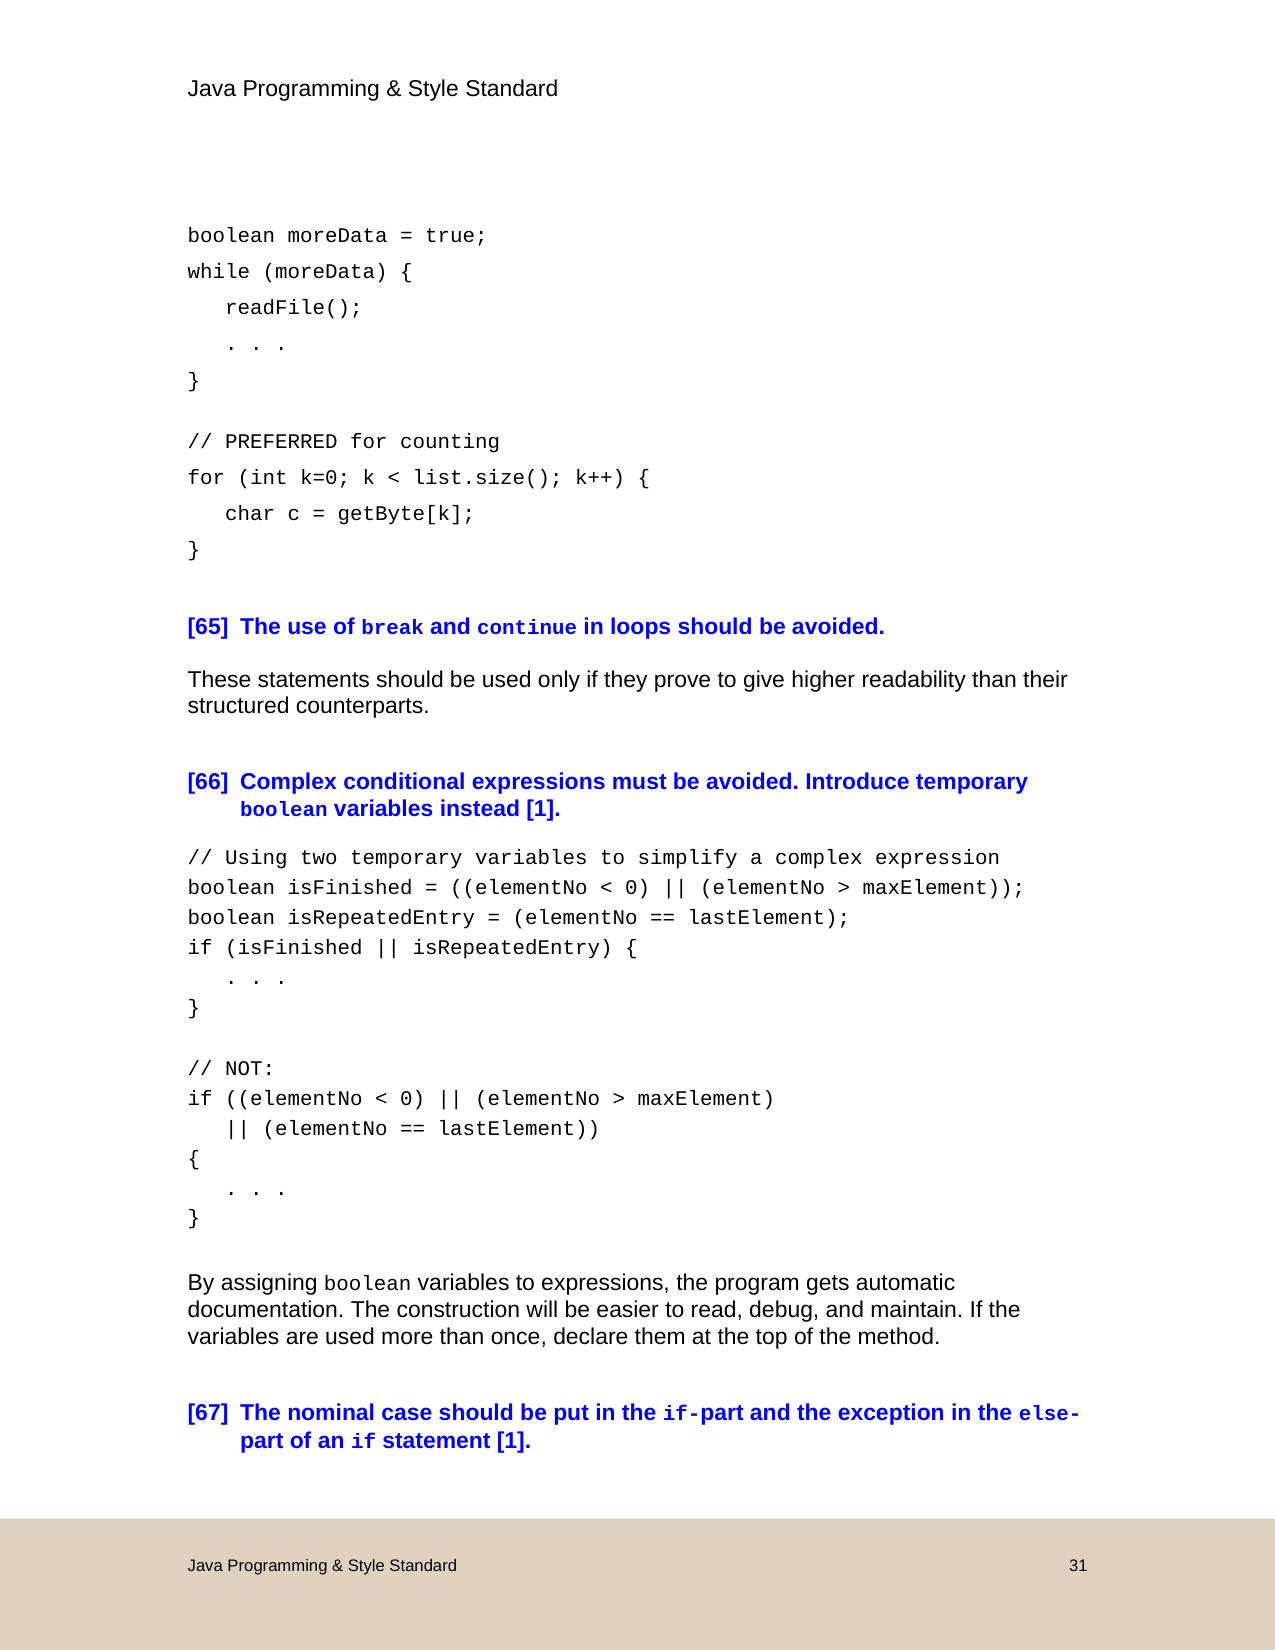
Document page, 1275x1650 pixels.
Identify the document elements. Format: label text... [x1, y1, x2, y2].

text } [187, 539, 1087, 563]
text || (elementNo == lastElement)) [187, 1118, 1087, 1141]
text // NOT: [187, 1058, 1087, 1082]
text { [187, 1148, 1087, 1171]
text } [187, 1207, 1087, 1231]
text while (moreData) { [187, 261, 1087, 285]
text boolean isFinished = ((elementNo < 0) || (elementNo > maxElement)); [187, 877, 1087, 901]
list The use of break and continue in loops should be avoided. [187, 613, 1087, 641]
text } [187, 369, 1087, 393]
text boolean isRepeatedEntry = (elementNo == lastElement); [187, 907, 1087, 931]
text boolean moreData = true; [187, 225, 1087, 249]
text // PREFERRED for counting [187, 431, 1087, 454]
text . . . [187, 1177, 1087, 1201]
text . . . [187, 333, 1087, 357]
text if ((elementNo < 0) || (elementNo > maxElement) [187, 1088, 1087, 1111]
text // Using two temporary variables to simplify a complex expression [187, 847, 1087, 871]
text . . . [187, 967, 1087, 991]
text By assigning boolean variables to expressions, the program gets automatic documentation. The construction will be easier to read, debug, and maintain. If the variables are used more than once, declare them at the top of the method. [187, 1268, 1087, 1349]
list The nominal case should be put in the if-part and the exception in the else-part of an if statement [1]. [187, 1399, 1087, 1454]
text readFile(); [187, 297, 1087, 321]
text char c = getByte[k]; [187, 503, 1087, 527]
text These statements should be used only if they prove to give higher readability than their structured counterparts. [187, 666, 1087, 718]
list Complex conditional expressions must be avoided. Introduce temporary boolean variables instead [1]. [187, 768, 1087, 822]
text for (int k=0; k < list.size(); k++) { [187, 467, 1087, 491]
text if (isFinished || isRepeatedEntry) { [187, 937, 1087, 961]
text } [187, 997, 1087, 1020]
